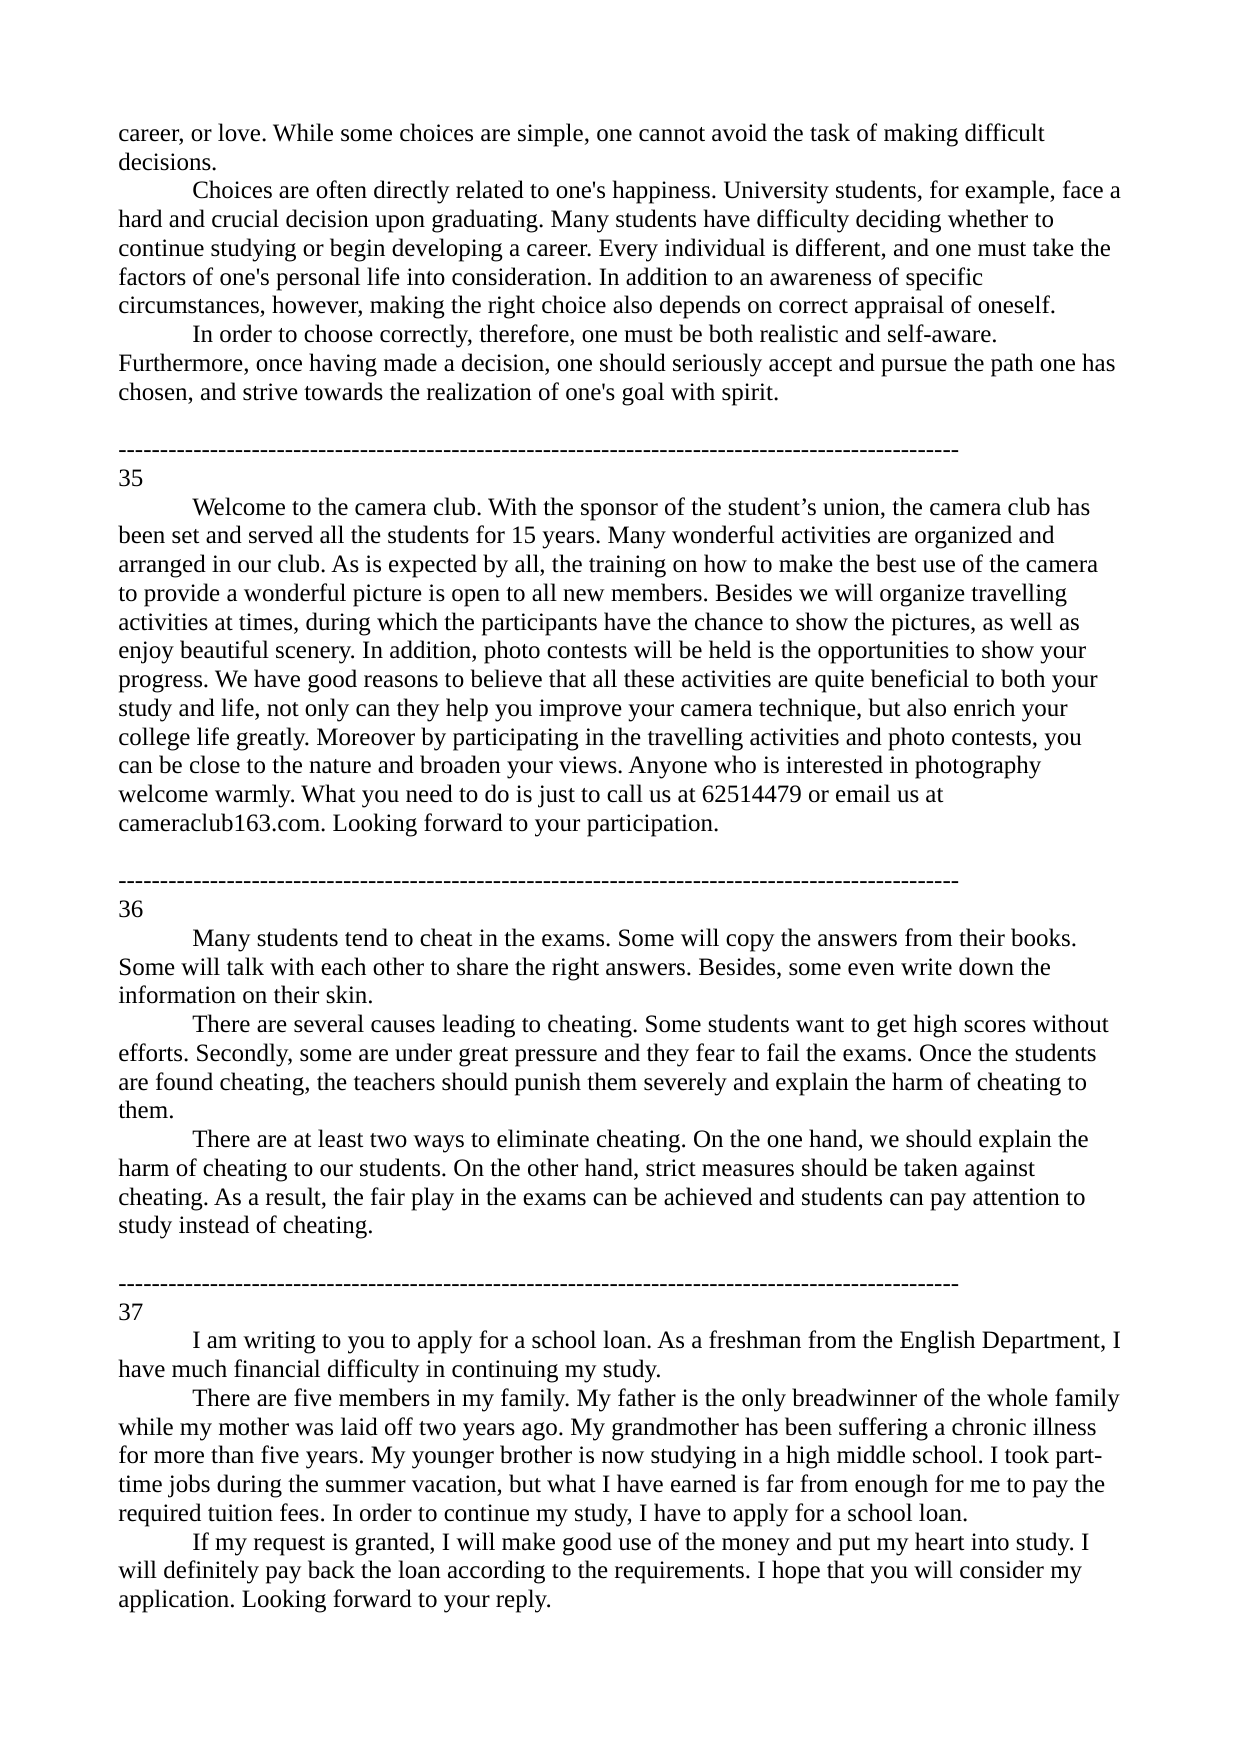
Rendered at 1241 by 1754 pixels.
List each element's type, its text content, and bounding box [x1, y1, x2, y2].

text Welcome to the camera club. With the sponsor of the student’s union, the camera club has been set and served all the students for 15 years. Many wonderful activities are organized and arranged in our club. As is expected by all, the training on how to make the best use of the camera to provide a wonderful picture is open to all new members. Besides we will organize travelling activities at times, during which the participants have the chance to show the pictures, as well as enjoy beautiful scenery. In addition, photo contests will be held is the opportunities to show your progress. We have good reasons to believe that all these activities are quite beneficial to both your study and life, not only can they help you improve your camera technique, but also enrich your college life greatly. Moreover by participating in the travelling activities and photo contests, you can be close to the nature and broaden your views. Anyone who is interested in photography welcome warmly. What you need to do is just to call us at 62514479 or email us at cameraclub163.com. Looking forward to your participation. [118, 492, 1122, 837]
text There are at least two ways to eliminate cheating. On the one hand, we should explain the harm of cheating to our students. On the other hand, strict measures should be taken against cheating. As a result, the fair play in the exams can be achieved and students can pay attention to study instead of cheating. [118, 1124, 1122, 1239]
text ----------------------------------------------------------------------------------------------------- [118, 1268, 1122, 1297]
text There are five members in my family. My father is the only breadwinner of the whole family while my mother was laid off two years ago. My grandmother has been suffering a chronic illness for more than five years. My younger brother is now studying in a high middle school. I took part-time jobs during the summer vacation, but what I have earned is far from enough for me to pay the required tuition fees. In order to continue my study, I have to apply for a school loan. [118, 1383, 1122, 1527]
text 37 [118, 1297, 1122, 1326]
text ----------------------------------------------------------------------------------------------------- [118, 866, 1122, 894]
text ----------------------------------------------------------------------------------------------------- [118, 434, 1122, 463]
text In order to choose correctly, therefore, one must be both realistic and self-aware. Furthermore, once having made a decision, one should seriously accept and pursue the path one has chosen, and strive towards the realization of one's goal with spirit. [118, 319, 1122, 406]
text Choices are often directly related to one's happiness. University students, for example, face a hard and crucial decision upon graduating. Many students have difficulty deciding whether to continue studying or begin developing a career. Every individual is different, and one must take the factors of one's personal life into consideration. In addition to an awareness of specific circumstances, however, making the right choice also depends on correct appraisal of oneself. [118, 176, 1122, 319]
text Many students tend to cheat in the exams. Some will copy the answers from their books. Some will talk with each other to share the right answers. Besides, some even write down the information on their skin. [118, 923, 1122, 1009]
text 35 [118, 463, 1122, 492]
text I am writing to you to apply for a school loan. As a freshman from the English Department, I have much financial difficulty in continuing my study. [118, 1326, 1122, 1383]
text If my request is granted, I will make good use of the money and put my heart into study. I will definitely pay back the loan according to the requirements. I hope that you will consider my application. Looking forward to your reply. [118, 1527, 1122, 1613]
text 36 [118, 894, 1122, 923]
text career, or love. While some choices are simple, one cannot avoid the task of making difficult decisions. [118, 118, 1122, 176]
text There are several causes leading to cheating. Some students want to get high scores without efforts. Secondly, some are under great pressure and they fear to fail the exams. Once the students are found cheating, the teachers should punish them severely and explain the harm of cheating to them. [118, 1009, 1122, 1124]
